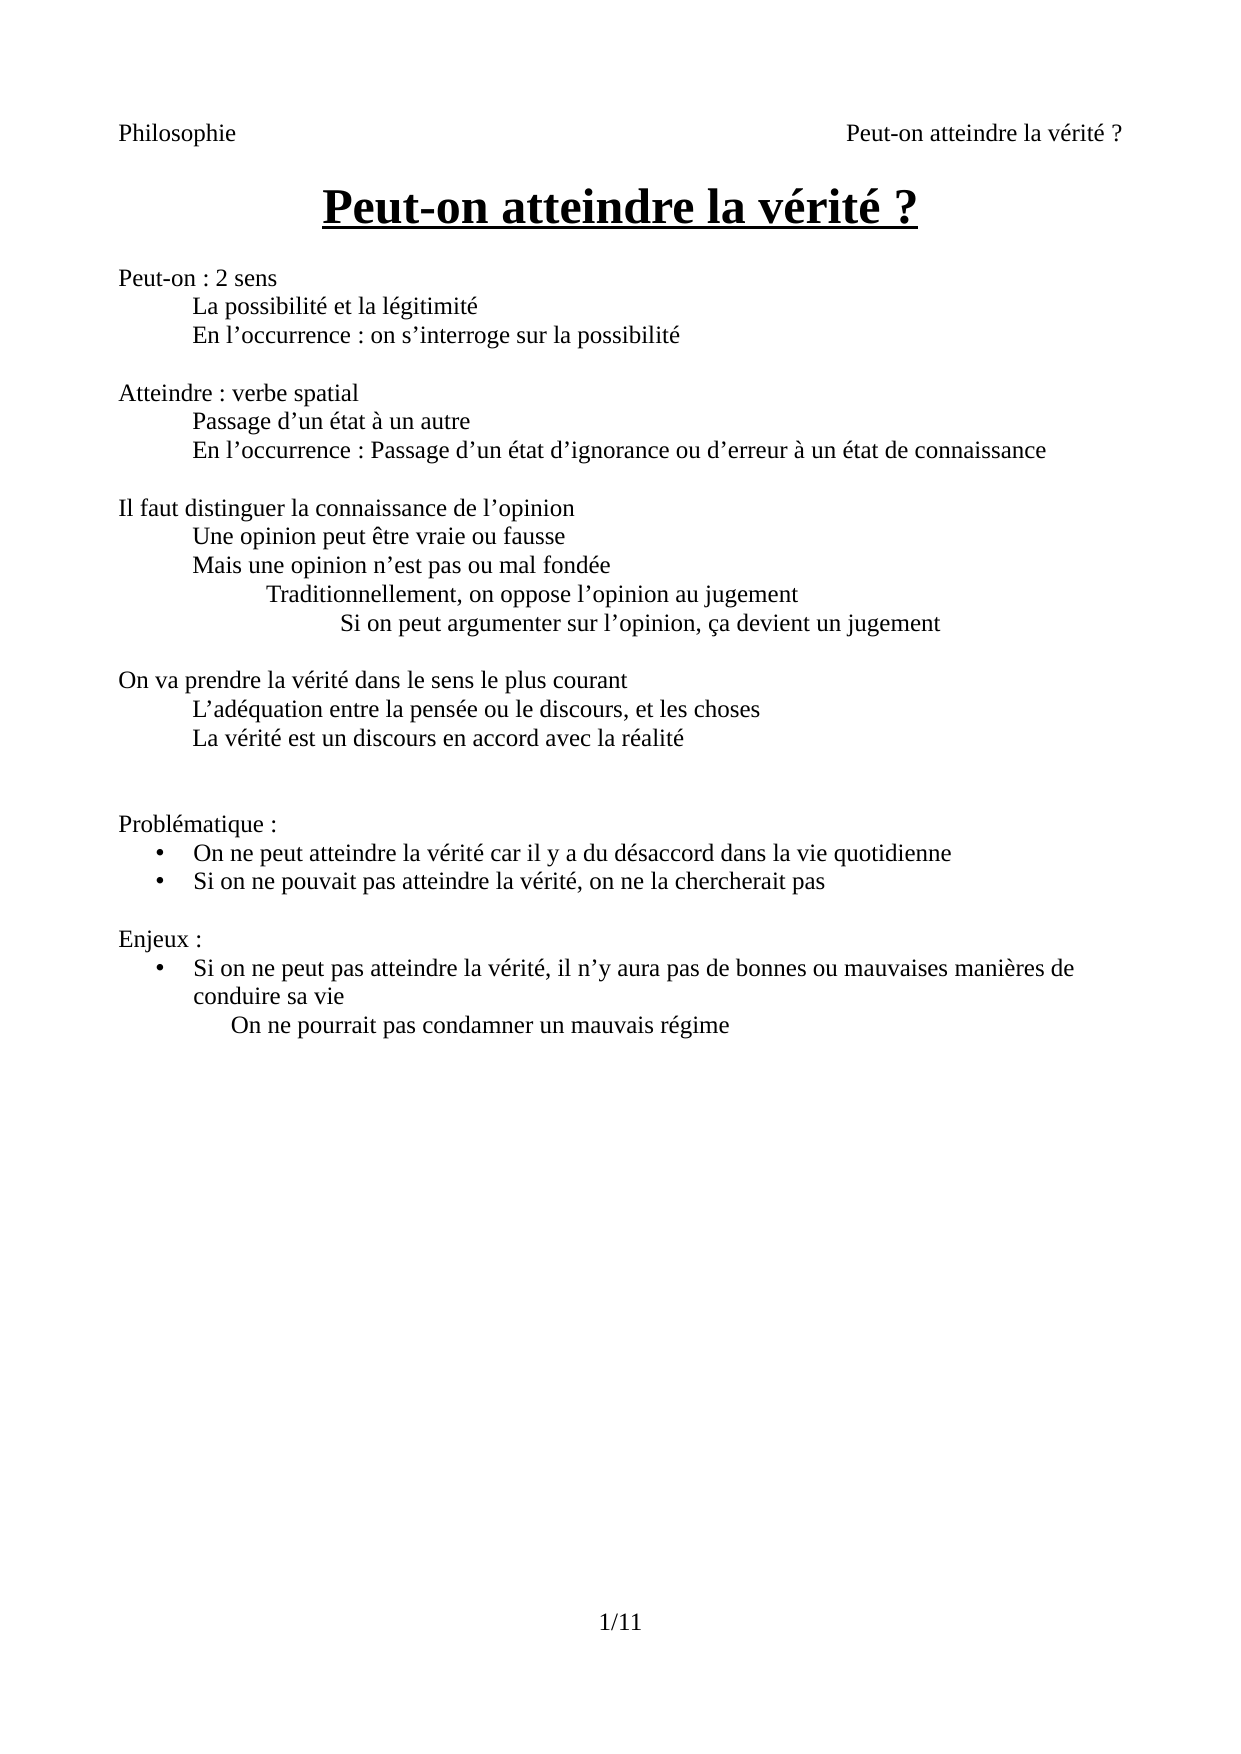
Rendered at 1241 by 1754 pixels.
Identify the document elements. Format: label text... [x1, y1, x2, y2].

text On va prendre la vérité dans le sens le plus courant [118, 665, 1122, 694]
text Enjeux : [118, 924, 1122, 953]
text Si on peut argumenter sur l’opinion, ça devient un jugement [118, 608, 1122, 636]
list Si on ne peut pas atteindre la vérité, il n’y aura pas de bonnes ou mauvaises manières de conduire sa vie [156, 953, 1122, 1010]
text Traditionnellement, on oppose l’opinion au jugement [118, 579, 1122, 608]
text En l’occurrence : Passage d’un état d’ignorance ou d’erreur à un état de connaissance [118, 435, 1122, 464]
text Passage d’un état à un autre [118, 406, 1122, 435]
text Peut-on : 2 sens [118, 263, 1122, 291]
text Il faut distinguer la connaissance de l’opinion [118, 493, 1122, 521]
text La possibilité et la légitimité [118, 291, 1122, 320]
list On ne peut atteindre la vérité car il y a du désaccord dans la vie quotidienne [156, 838, 1122, 866]
text La vérité est un discours en accord avec la réalité [118, 723, 1122, 751]
list Si on ne pouvait pas atteindre la vérité, on ne la chercherait pas [156, 866, 1122, 895]
text Peut-on atteindre la vérité ? [118, 176, 1122, 234]
list On ne pourrait pas condamner un mauvais régime [193, 1010, 1122, 1039]
text Une opinion peut être vraie ou fausse [118, 521, 1122, 550]
text L’adéquation entre la pensée ou le discours, et les choses [118, 694, 1122, 723]
text Mais une opinion n’est pas ou mal fondée [118, 550, 1122, 579]
text Atteindre : verbe spatial [118, 378, 1122, 406]
text En l’occurrence : on s’interroge sur la possibilité [118, 320, 1122, 349]
text Problématique : [118, 809, 1122, 838]
